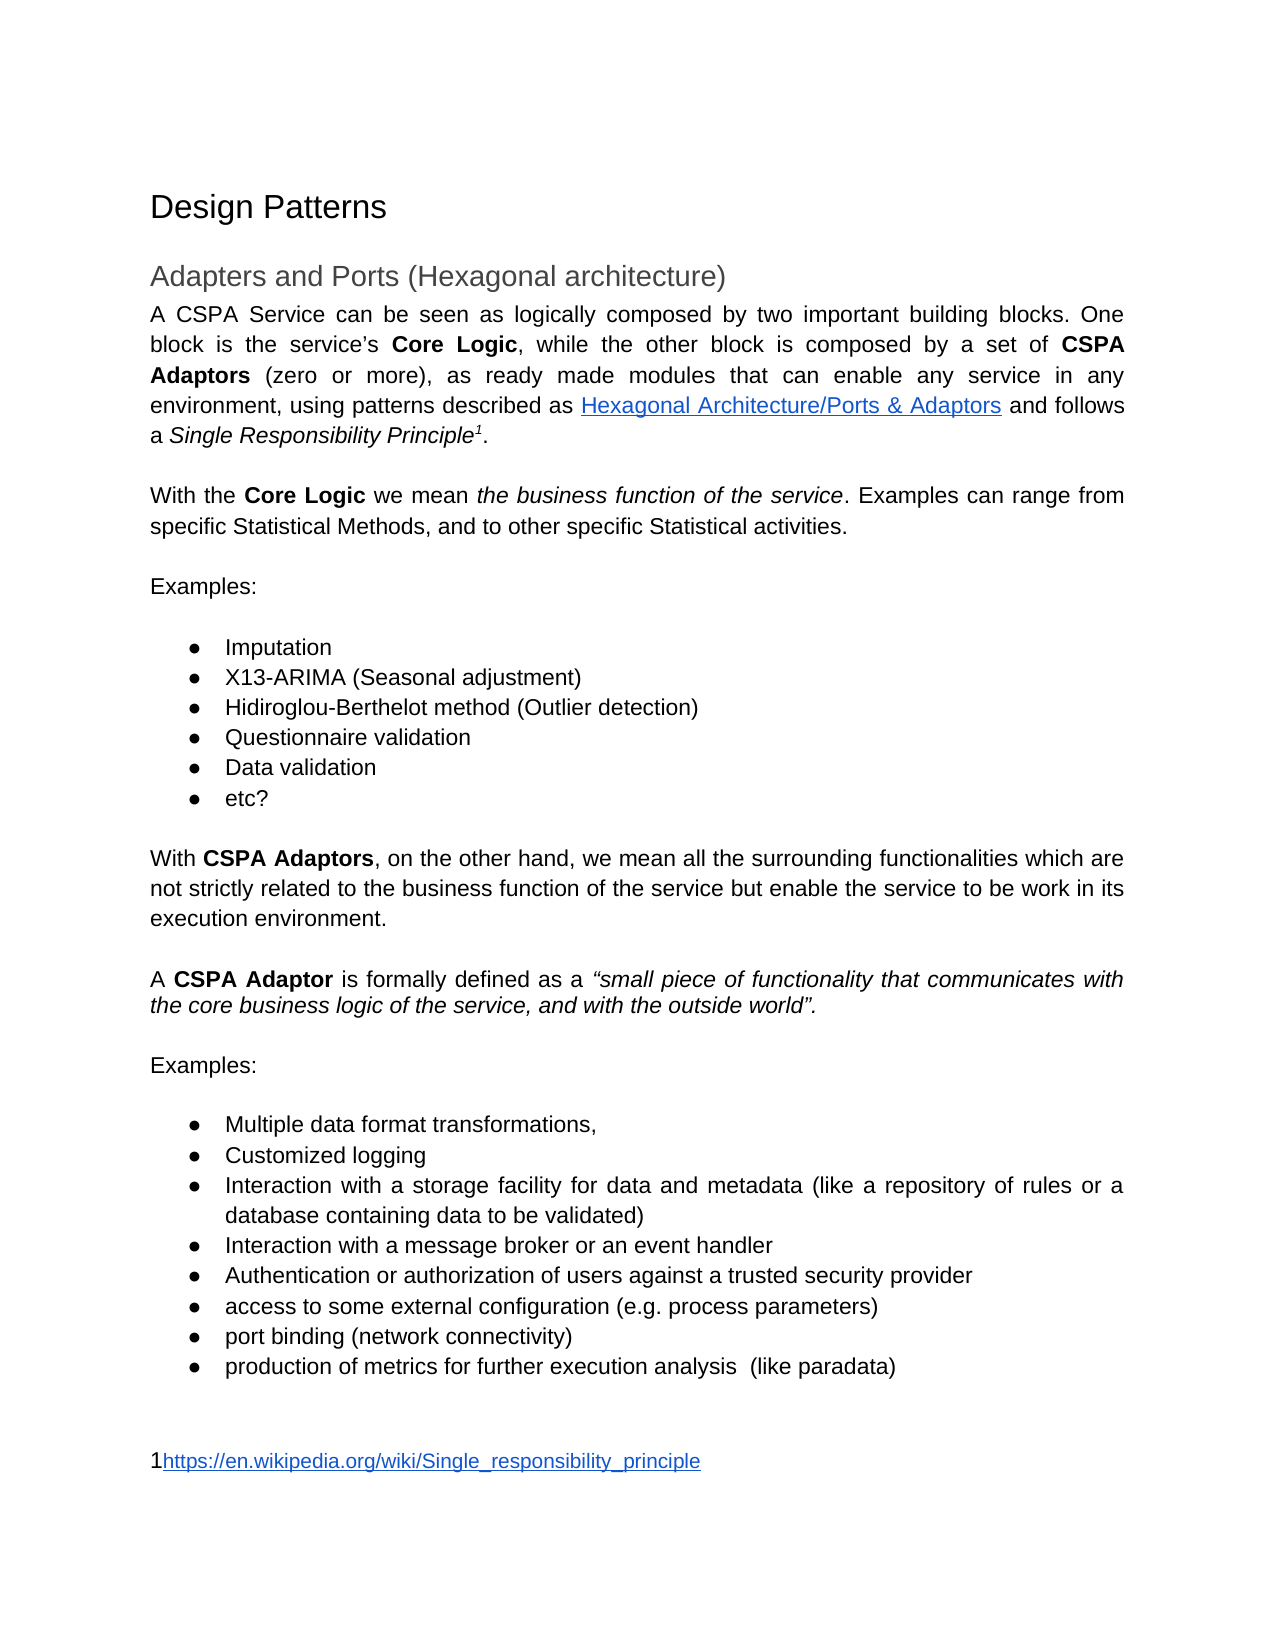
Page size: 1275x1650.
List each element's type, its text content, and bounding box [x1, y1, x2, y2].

list Questionnaire validation [187, 724, 1125, 750]
text A CSPA Adaptor is formally defined as a “small piece of functionality that communicates with the core business logic of the service, and with the outside world”. [150, 966, 1125, 1018]
text A CSPA Service can be seen as logically composed by two important building blocks. One block is the service’s Core Logic, while the other block is composed by a set of CSPA Adaptors (zero or more), as ready made modules that can enable any service in any environment, using patterns described as Hexagonal Architecture/Ports & Adaptors and follows a Single Responsibility Principle. [150, 301, 1125, 448]
list access to some external configuration (e.g. process parameters) [187, 1293, 1125, 1319]
list Interaction with a storage facility for data and metadata (like a repository of rules or a database containing data to be validated) [187, 1172, 1125, 1228]
text Examples: [150, 573, 1125, 599]
text With the Core Logic we mean the business function of the service. Examples can range from specific Statistical Methods, and to other specific Statistical activities. [150, 482, 1125, 539]
subtitle Design Patterns [150, 187, 1125, 226]
list port binding (network connectivity) [187, 1323, 1125, 1349]
list Imputation [187, 633, 1125, 660]
list production of metrics for further execution analysis (like paradata) [187, 1353, 1125, 1379]
list X13-ARIMA (Seasonal adjustment) [187, 664, 1125, 690]
text With CSPA Adaptors, on the other hand, we mean all the surrounding functionalities which are not strictly related to the business function of the service but enable the service to be work in its execution environment. [150, 845, 1125, 932]
list Authentication or authorization of users against a trusted security provider [187, 1262, 1125, 1289]
list Customized logging [187, 1142, 1125, 1168]
list Data validation [187, 754, 1125, 781]
list Interaction with a message broker or an event handler [187, 1232, 1125, 1259]
list Multiple data format transformations, [187, 1111, 1125, 1138]
subtitle Adapters and Ports (Hexagonal architecture) [150, 259, 1125, 293]
text Examples: [150, 1052, 1125, 1078]
list etc? [187, 784, 1125, 811]
text https://en.wikipedia.org/wiki/Single_responsibility_principle [150, 1447, 1125, 1474]
list Hidiroglou-Berthelot method (Outlier detection) [187, 694, 1125, 720]
